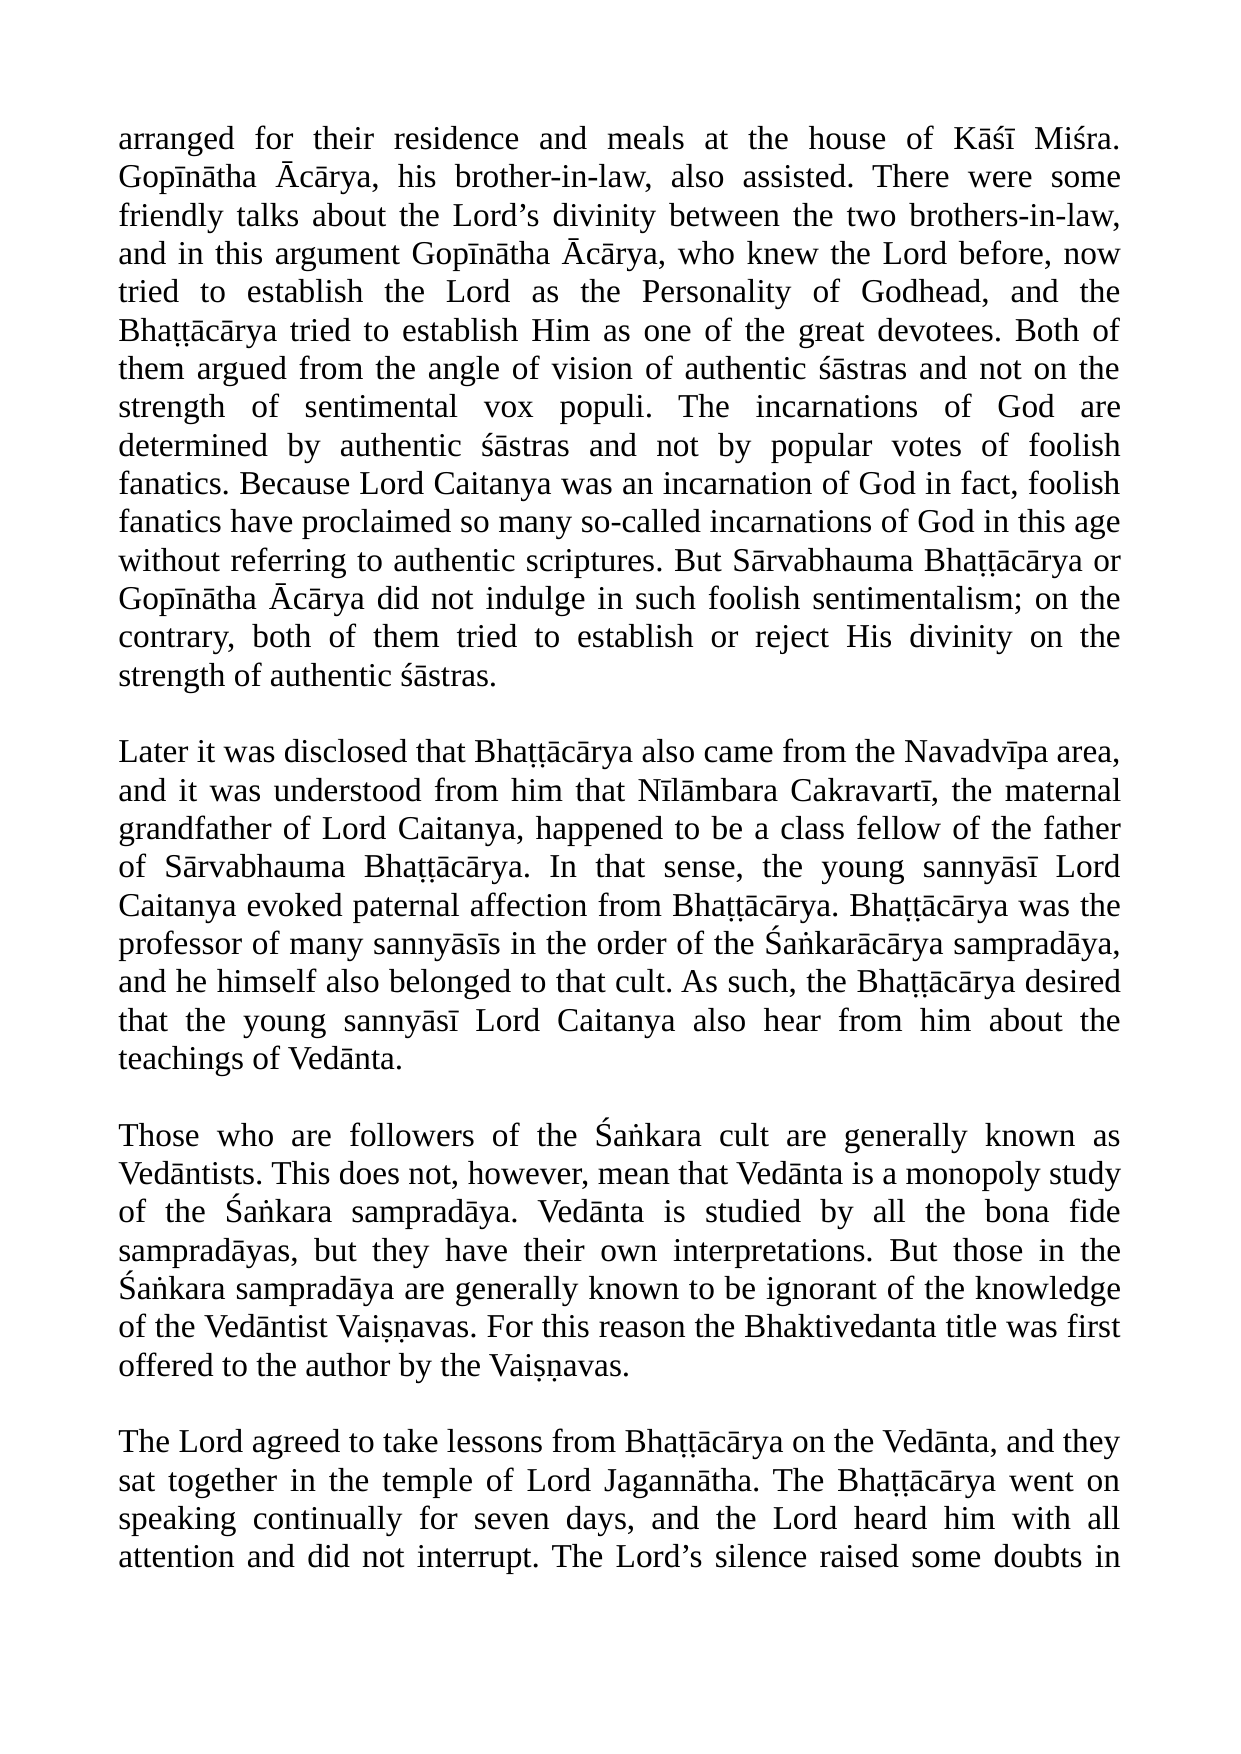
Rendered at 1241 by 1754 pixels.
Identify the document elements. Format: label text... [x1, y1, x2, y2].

text Later it was disclosed that Bhaṭṭācārya also came from the Navadvīpa area, and it was understood from him that Nīlāmbara Cakravartī, the maternal grandfather of Lord Caitanya, happened to be a class fellow of the father of Sārvabhauma Bhaṭṭācārya. In that sense, the young sannyāsī Lord Caitanya evoked paternal affection from Bhaṭṭācārya. Bhaṭṭācārya was the professor of many sannyāsīs in the order of the Śaṅkarācārya sampradāya, and he himself also belonged to that cult. As such, the Bhaṭṭācārya desired that the young sannyāsī Lord Caitanya also hear from him about the teachings of Vedānta. [118, 731, 1122, 1076]
text Those who are followers of the Śaṅkara cult are generally known as Vedāntists. This does not, however, mean that Vedānta is a monopoly study of the Śaṅkara sampradāya. Vedānta is studied by all the bona fide sampradāyas, but they have their own interpretations. But those in the Śaṅkara sampradāya are generally known to be ignorant of the knowledge of the Vedāntist Vaiṣṇavas. For this reason the Bhaktivedanta title was first offered to the author by the Vaiṣṇavas. [118, 1115, 1122, 1383]
text The Lord agreed to take lessons from Bhaṭṭācārya on the Vedānta, and they sat together in the temple of Lord Jagannātha. The Bhaṭṭācārya went on speaking continually for seven days, and the Lord heard him with all attention and did not interrupt. The Lord’s silence raised some doubts in [118, 1421, 1122, 1575]
text arranged for their residence and meals at the house of Kāśī Miśra. Gopīnātha Ācārya, his brother-in-law, also assisted. There were some friendly talks about the Lord’s divinity between the two brothers-in-law, and in this argument Gopīnātha Ācārya, who knew the Lord before, now tried to establish the Lord as the Personality of Godhead, and the Bhaṭṭācārya tried to establish Him as one of the great devotees. Both of them argued from the angle of vision of authentic śāstras and not on the strength of sentimental vox populi. The incarnations of God are determined by authentic śāstras and not by popular votes of foolish fanatics. Because Lord Caitanya was an incarnation of God in fact, foolish fanatics have proclaimed so many so-called incarnations of God in this age without referring to authentic scriptures. But Sārvabhauma Bhaṭṭācārya or Gopīnātha Ācārya did not indulge in such foolish sentimentalism; on the contrary, both of them tried to establish or reject His divinity on the strength of authentic śāstras. [118, 118, 1122, 693]
